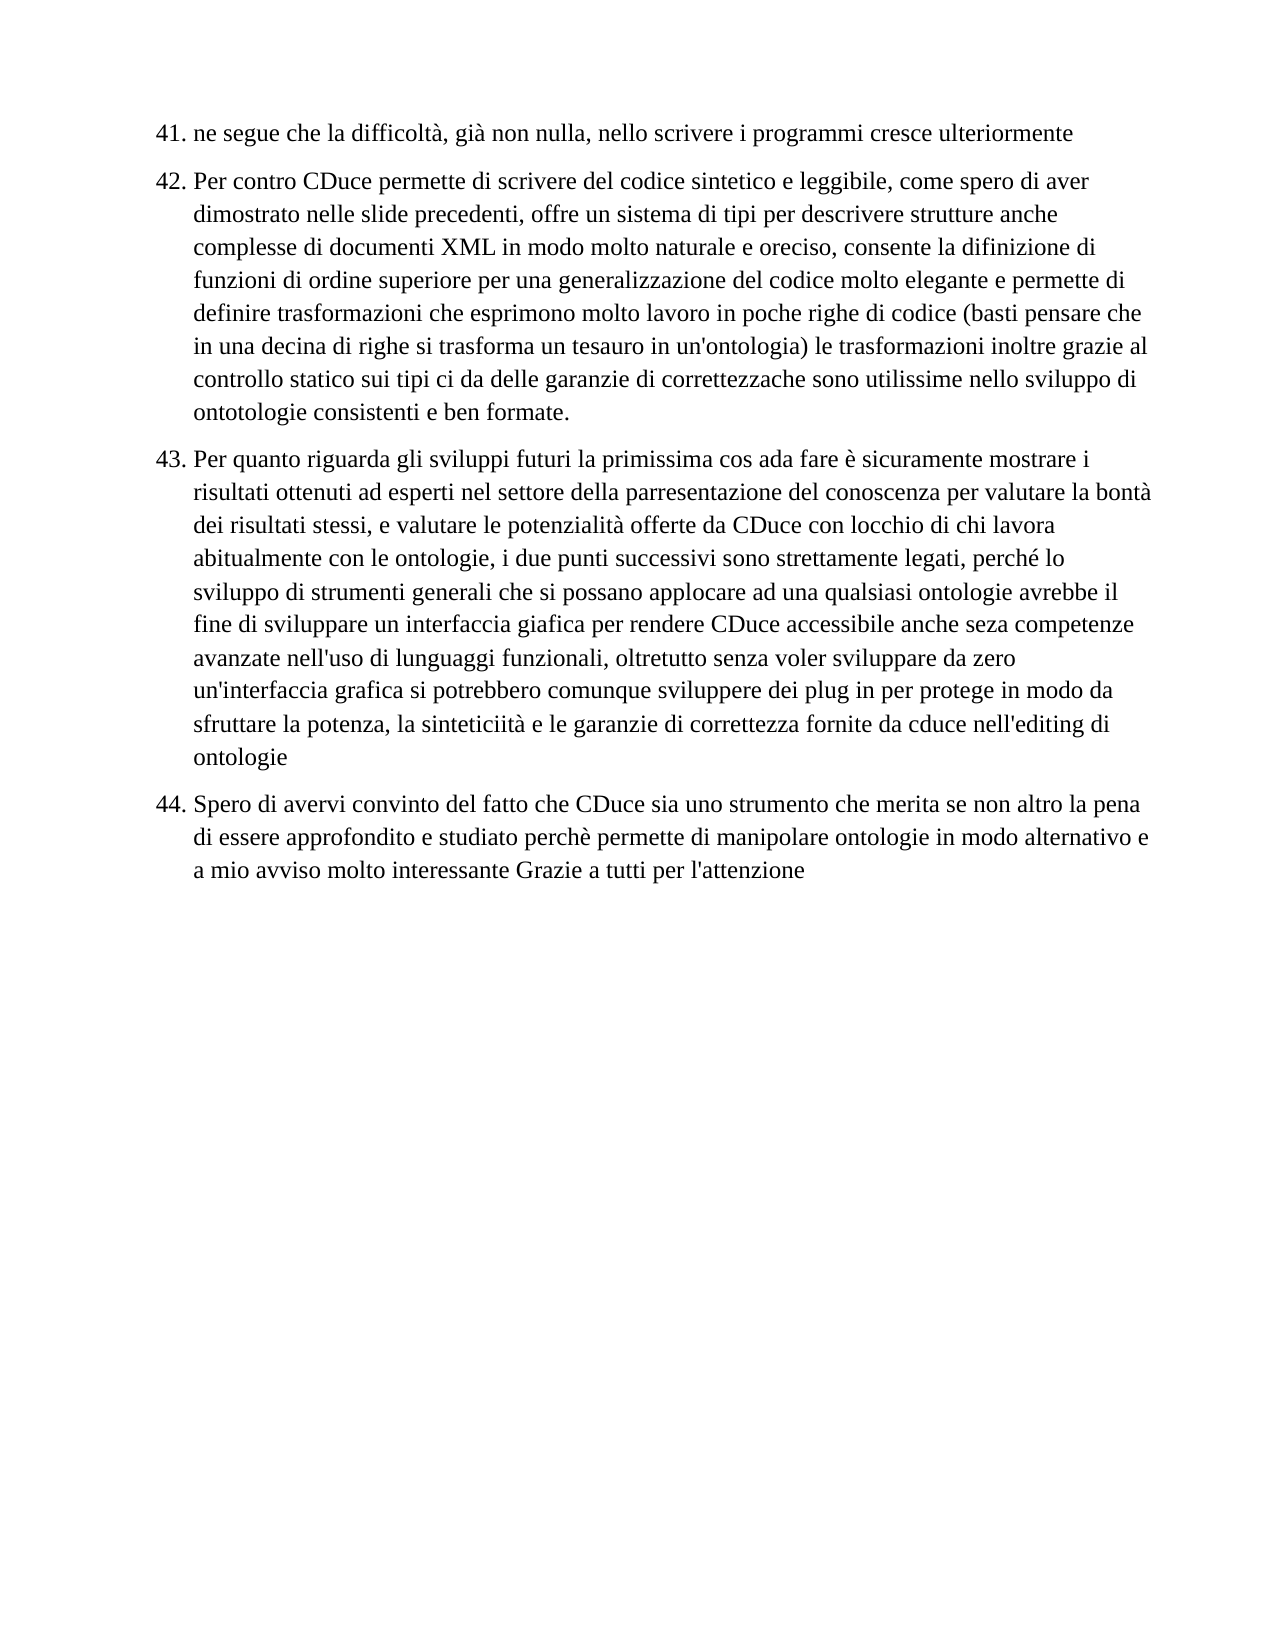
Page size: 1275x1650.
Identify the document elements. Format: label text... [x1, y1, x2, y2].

list Per contro CDuce permette di scrivere del codice sintetico e leggibile, come spero di aver dimostrato nelle slide precedenti, offre un sistema di tipi per descrivere strutture anche complesse di documenti XML in modo molto naturale e oreciso, consente la difinizione di funzioni di ordine superiore per una generalizzazione del codice molto elegante e permette di definire trasformazioni che esprimono molto lavoro in poche righe di codice (basti pensare che in una decina di righe si trasforma un tesauro in un'ontologia) le trasformazioni inoltre grazie al controllo statico sui tipi ci da delle garanzie di correttezzache sono utilissime nello sviluppo di ontotologie consistenti e ben formate. [156, 166, 1157, 426]
list Spero di avervi convinto del fatto che CDuce sia uno strumento che merita se non altro la pena di essere approfondito e studiato perchè permette di manipolare ontologie in modo alternativo e a mio avviso molto interessante Grazie a tutti per l'attenzione [156, 789, 1157, 884]
list Per quanto riguarda gli sviluppi futuri la primissima cos ada fare è sicuramente mostrare i risultati ottenuti ad esperti nel settore della parresentazione del conoscenza per valutare la bontà dei risultati stessi, e valutare le potenzialità offerte da CDuce con locchio di chi lavora abitualmente con le ontologie, i due punti successivi sono strettamente legati, perché lo sviluppo di strumenti generali che si possano applocare ad una qualsiasi ontologie avrebbe il fine di sviluppare un interfaccia giafica per rendere CDuce accessibile anche seza competenze avanzate nell'uso di lunguaggi funzionali, oltretutto senza voler sviluppare da zero un'interfaccia grafica si potrebbero comunque sviluppere dei plug in per protege in modo da sfruttare la potenza, la sinteticiità e le garanzie di correttezza fornite da cduce nell'editing di ontologie [156, 444, 1157, 770]
list ne segue che la difficoltà, già non nulla, nello scrivere i programmi cresce ulteriormente [156, 118, 1157, 147]
